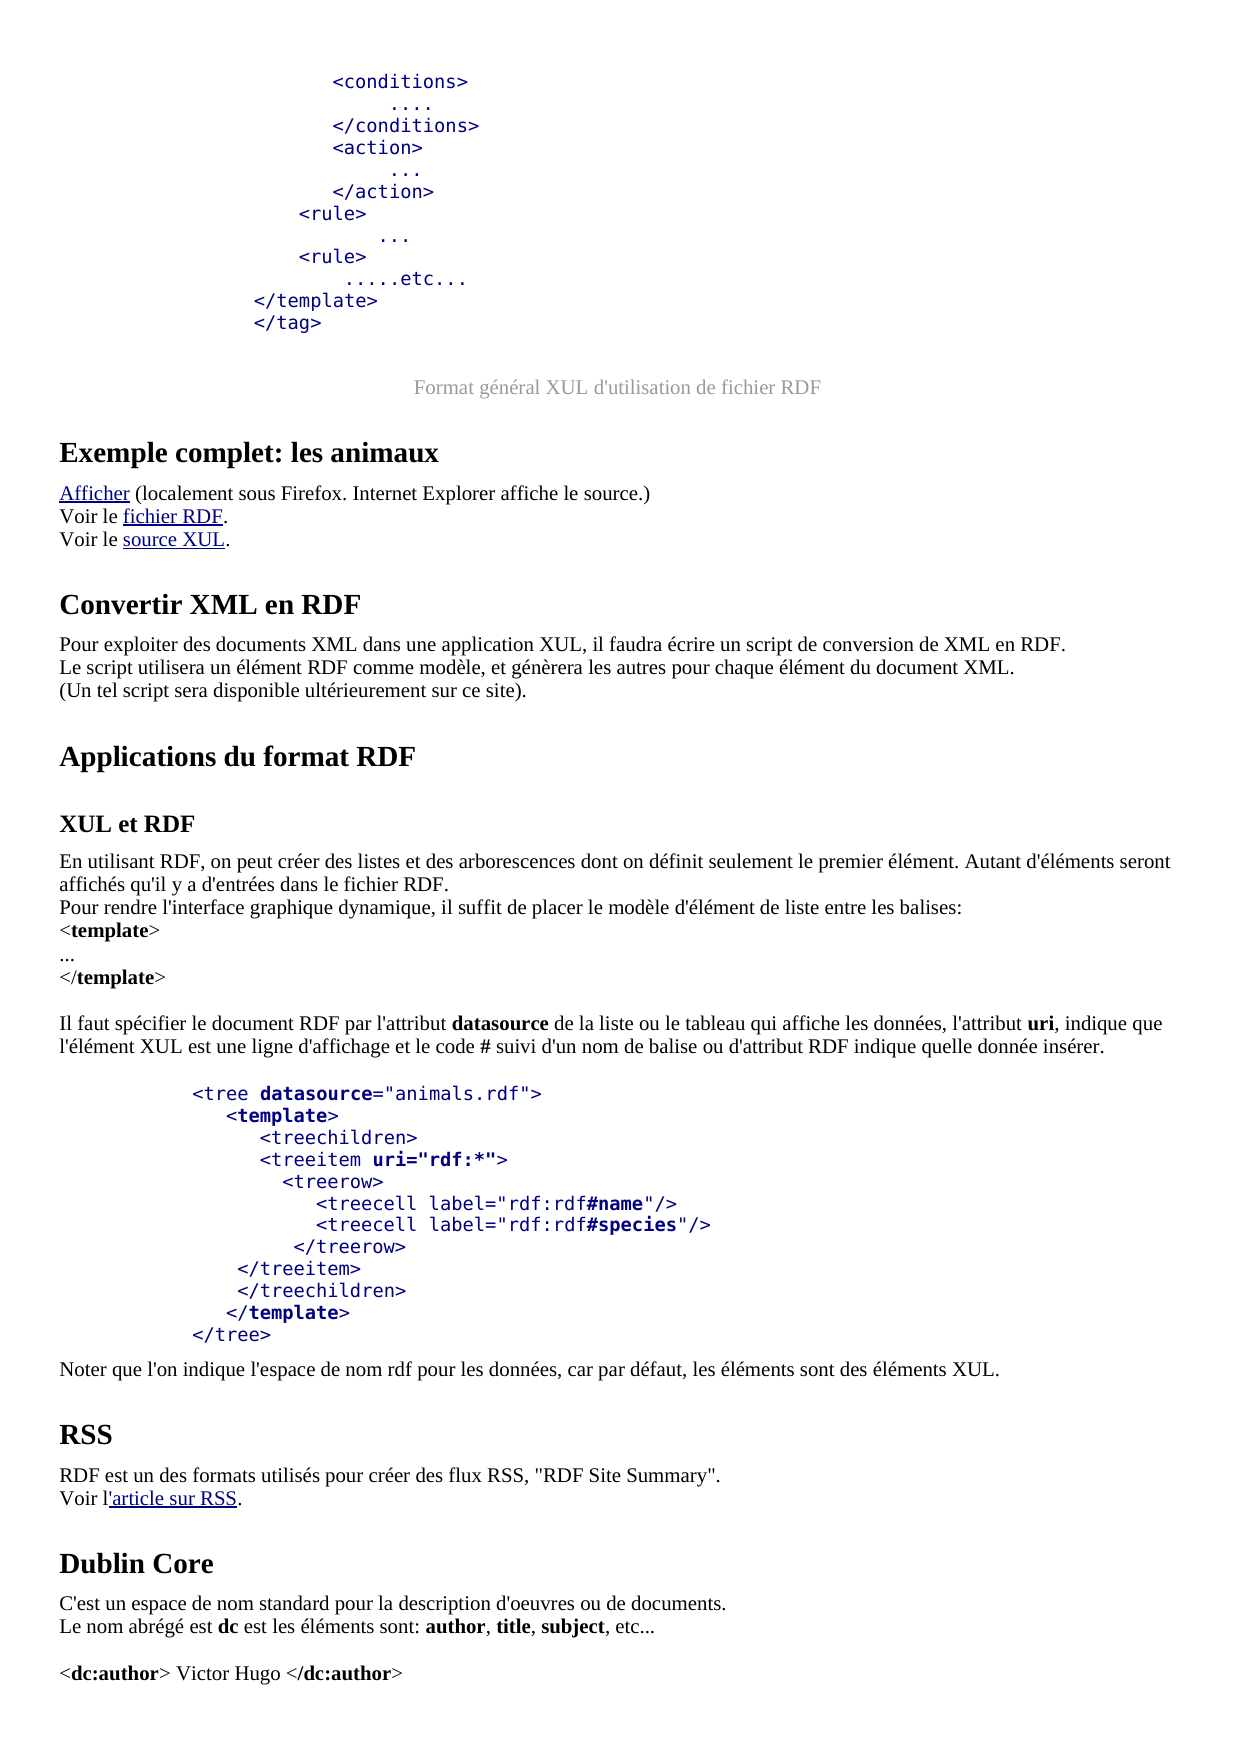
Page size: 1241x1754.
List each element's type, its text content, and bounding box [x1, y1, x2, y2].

subtitle XUL et RDF [59, 810, 1181, 837]
text Afficher (localement sous Firefox. Internet Explorer affiche le source.) Voir le fichier RDF. Voir le source XUL. [59, 481, 1181, 551]
text Format général XUL d'utilisation de fichier RDF [59, 376, 1181, 399]
text Noter que l'on indique l'espace de nom rdf pour les données, car par défaut, les éléments sont des éléments XUL. [59, 1358, 1181, 1381]
subtitle Convertir XML en RDF [59, 588, 1181, 621]
table_header <conditions> .... </conditions> <action> ... </action> <rule> ... <rule> .....etc... </template> </tag> [241, 59, 999, 376]
text C'est un espace de nom standard pour la description d'oeuvres ou de documents. Le nom abrégé est dc est les éléments sont: author, title, subject, etc... <dc:author> Victor Hugo </dc:author> [59, 1592, 1181, 1684]
table_header <tree datasource="animals.rdf"> <template> <treechildren> <treeitem uri="rdf:*"> <treerow> <treecell label="rdf:rdf#name"/> <treecell label="rdf:rdf#species"/> </treerow> </treeitem> </treechildren> </template> </tree> [180, 1071, 1061, 1358]
subtitle RSS [59, 1419, 1181, 1451]
subtitle Applications du format RDF [59, 740, 1181, 772]
text En utilisant RDF, on peut créer des listes et des arborescences dont on définit seulement le premier élément. Autant d'éléments seront affichés qu'il y a d'entrées dans le fichier RDF. Pour rendre l'interface graphique dynamique, il suffit de placer le modèle d'élément de liste entre les balises: <template> ... </template> Il faut spécifier le document RDF par l'attribut datasource de la liste ou le tableau qui affiche les données, l'attribut uri, indique que l'élément XUL est une ligne d'affichage et le code # suivi d'un nom de balise ou d'attribut RDF indique quelle donnée insérer. [59, 850, 1181, 1058]
subtitle Exemple complet: les animaux [59, 437, 1181, 469]
subtitle Dublin Core [59, 1547, 1181, 1579]
text RDF est un des formats utilisés pour créer des flux RSS, "RDF Site Summary". Voir l'article sur RSS. [59, 1463, 1181, 1510]
text Pour exploiter des documents XML dans une application XUL, il faudra écrire un script de conversion de XML en RDF. Le script utilisera un élément RDF comme modèle, et génèrera les autres pour chaque élément du document XML. (Un tel script sera disponible ultérieurement sur ce site). [59, 633, 1181, 702]
